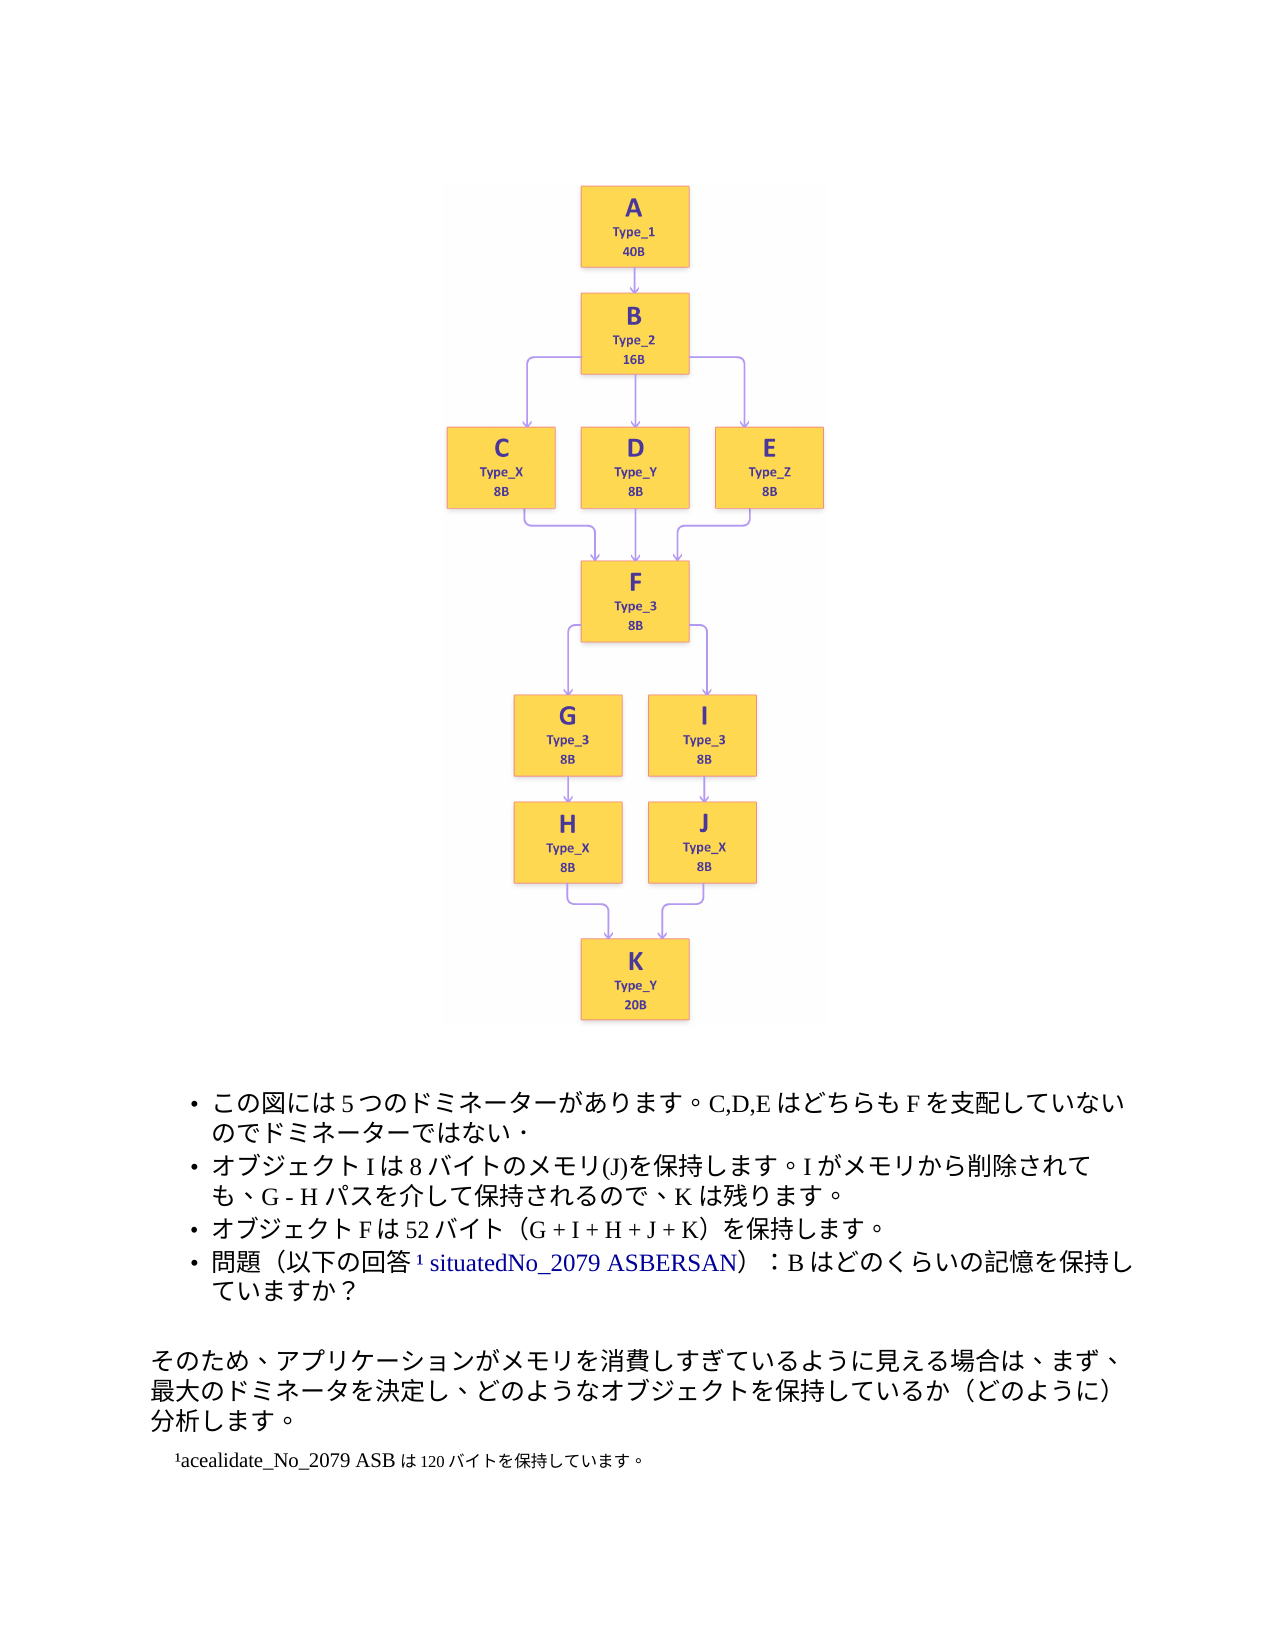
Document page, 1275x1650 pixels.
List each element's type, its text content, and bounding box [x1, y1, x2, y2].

text そのため、アプリケーションがメモリを消費しすぎているように見える場合は、まず、最大のドミネータを決定し、どのようなオブジェクトを保持しているか（どのように）分析します。 [150, 1347, 1126, 1436]
list オブジェクトIは8バイトのメモリ(J)を保持します。I がメモリから削除されても、G - H パスを介して保持されるので、K は残ります。 [190, 1152, 1126, 1211]
list オブジェクトFは52バイト（G + I + H + J + K）を保持します。 [190, 1215, 1137, 1244]
text ¹acealidate_No_2079 ASBは120バイトを保持しています。 [174, 1448, 1137, 1472]
list 問題（以下の回答¹ situatedNo_2079 ASBERSAN）：Bはどのくらいの記憶を保持していますか？ [190, 1248, 1137, 1306]
picture [443, 185, 828, 1027]
list この図には5つのドミネーターがあります。C,D,EはどちらもFを支配していないのでドミネーターではない． [190, 1089, 1126, 1148]
